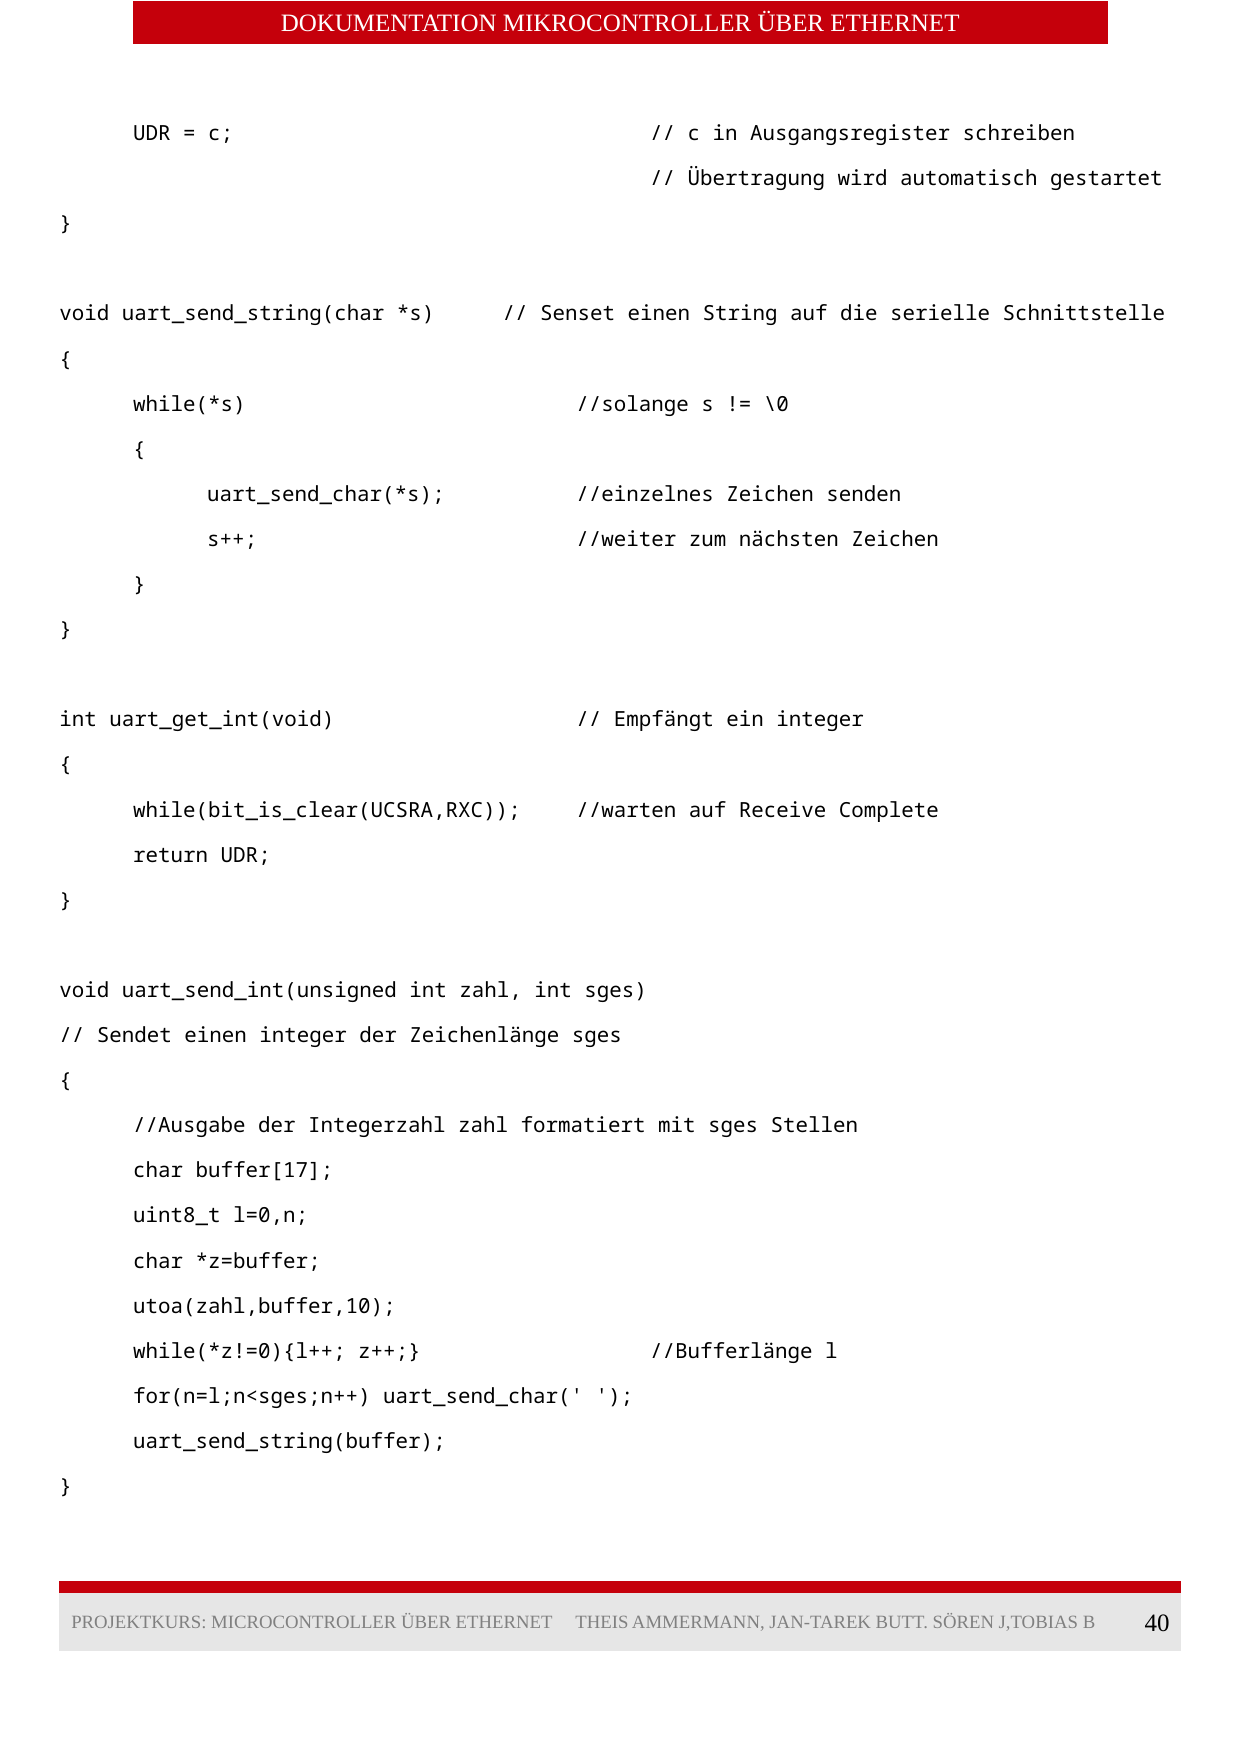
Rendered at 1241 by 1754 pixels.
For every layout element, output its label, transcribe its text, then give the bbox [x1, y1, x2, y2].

text while(*s) //solange s != \0 [59, 389, 1181, 417]
text void uart_send_string(char *s) // Senset einen String auf die serielle Schnittstelle [59, 298, 1181, 327]
text // Übertragung wird automatisch gestartet [59, 163, 1181, 192]
text for(n=l;n<sges;n++) uart_send_char(' '); [59, 1381, 1181, 1409]
text s++; //weiter zum nächsten Zeichen [59, 524, 1181, 552]
text { [59, 1065, 1181, 1094]
text } [59, 885, 1181, 913]
text { [59, 434, 1181, 462]
text } [59, 569, 1181, 598]
text } [59, 1471, 1181, 1500]
text void uart_send_int(unsigned int zahl, int sges) [59, 975, 1181, 1003]
text } [59, 208, 1181, 237]
text //Ausgabe der Integerzahl zahl formatiert mit sges Stellen [59, 1110, 1181, 1139]
text uart_send_char(*s); //einzelnes Zeichen senden [59, 479, 1181, 507]
text while(*z!=0){l++; z++;} //Bufferlänge l [59, 1336, 1181, 1364]
text char buffer[17]; [59, 1156, 1181, 1184]
text { [59, 749, 1181, 778]
text int uart_get_int(void) // Empfängt ein integer [59, 704, 1181, 733]
text char *z=buffer; [59, 1246, 1181, 1274]
text } [59, 614, 1181, 643]
text uart_send_string(buffer); [59, 1426, 1181, 1454]
text uint8_t l=0,n; [59, 1201, 1181, 1229]
text // Sendet einen integer der Zeichenlänge sges [59, 1020, 1181, 1049]
text utoa(zahl,buffer,10); [59, 1291, 1181, 1319]
text while(bit_is_clear(UCSRA,RXC)); //warten auf Receive Complete [59, 795, 1181, 823]
text UDR = c; // c in Ausgangsregister schreiben [59, 118, 1181, 147]
text { [59, 344, 1181, 372]
text return UDR; [59, 840, 1181, 868]
